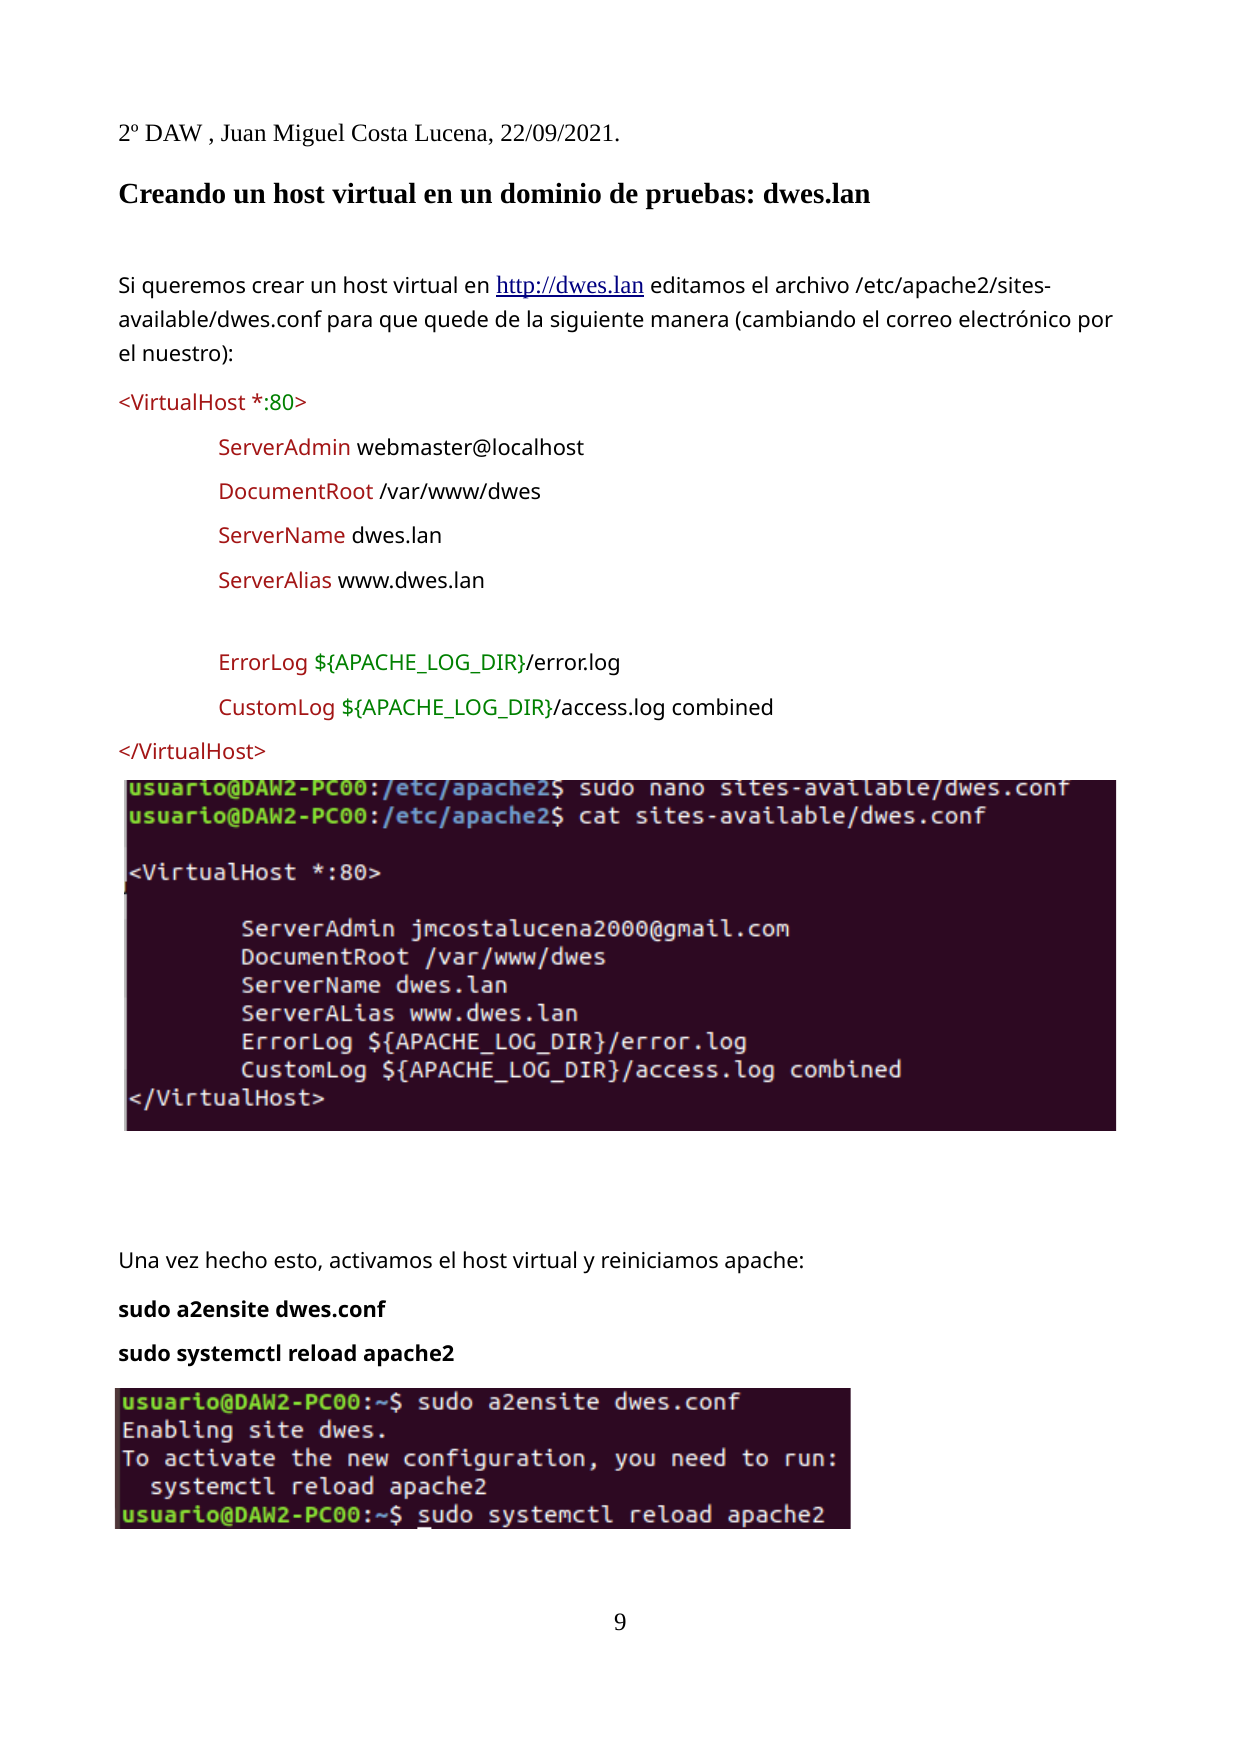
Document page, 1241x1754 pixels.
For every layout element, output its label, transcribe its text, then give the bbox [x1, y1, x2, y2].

text ServerAdmin webmaster@localhost [118, 431, 1122, 461]
text CustomLog ${APACHE_LOG_DIR}/access.log combined [118, 692, 1122, 721]
text <VirtualHost *:80> [118, 387, 1122, 417]
text sudo a2ensite dwes.conf [118, 1294, 1122, 1323]
text DocumentRoot /var/www/dwes [118, 476, 1122, 506]
text Una vez hecho esto, activamos el host virtual y reiniciamos apache: [118, 1245, 1122, 1275]
text Si queremos crear un host virtual en http://dwes.lan editamos el archivo /etc/apache2/sites-available/dwes.conf para que quede de la siguiente manera (cambiando el correo electrónico por el nuestro): [118, 270, 1122, 368]
picture [114, 1388, 851, 1529]
text sudo systemctl reload apache2 [118, 1338, 1122, 1368]
subtitle Creando un host virtual en un dominio de pruebas: dwes.lan [118, 176, 1122, 210]
text </VirtualHost> [118, 736, 1122, 766]
picture [124, 780, 1117, 1131]
text ErrorLog ${APACHE_LOG_DIR}/error.log [118, 647, 1122, 677]
text ServerName dwes.lan [118, 520, 1122, 550]
text ServerAlias www.dwes.lan [118, 564, 1122, 594]
